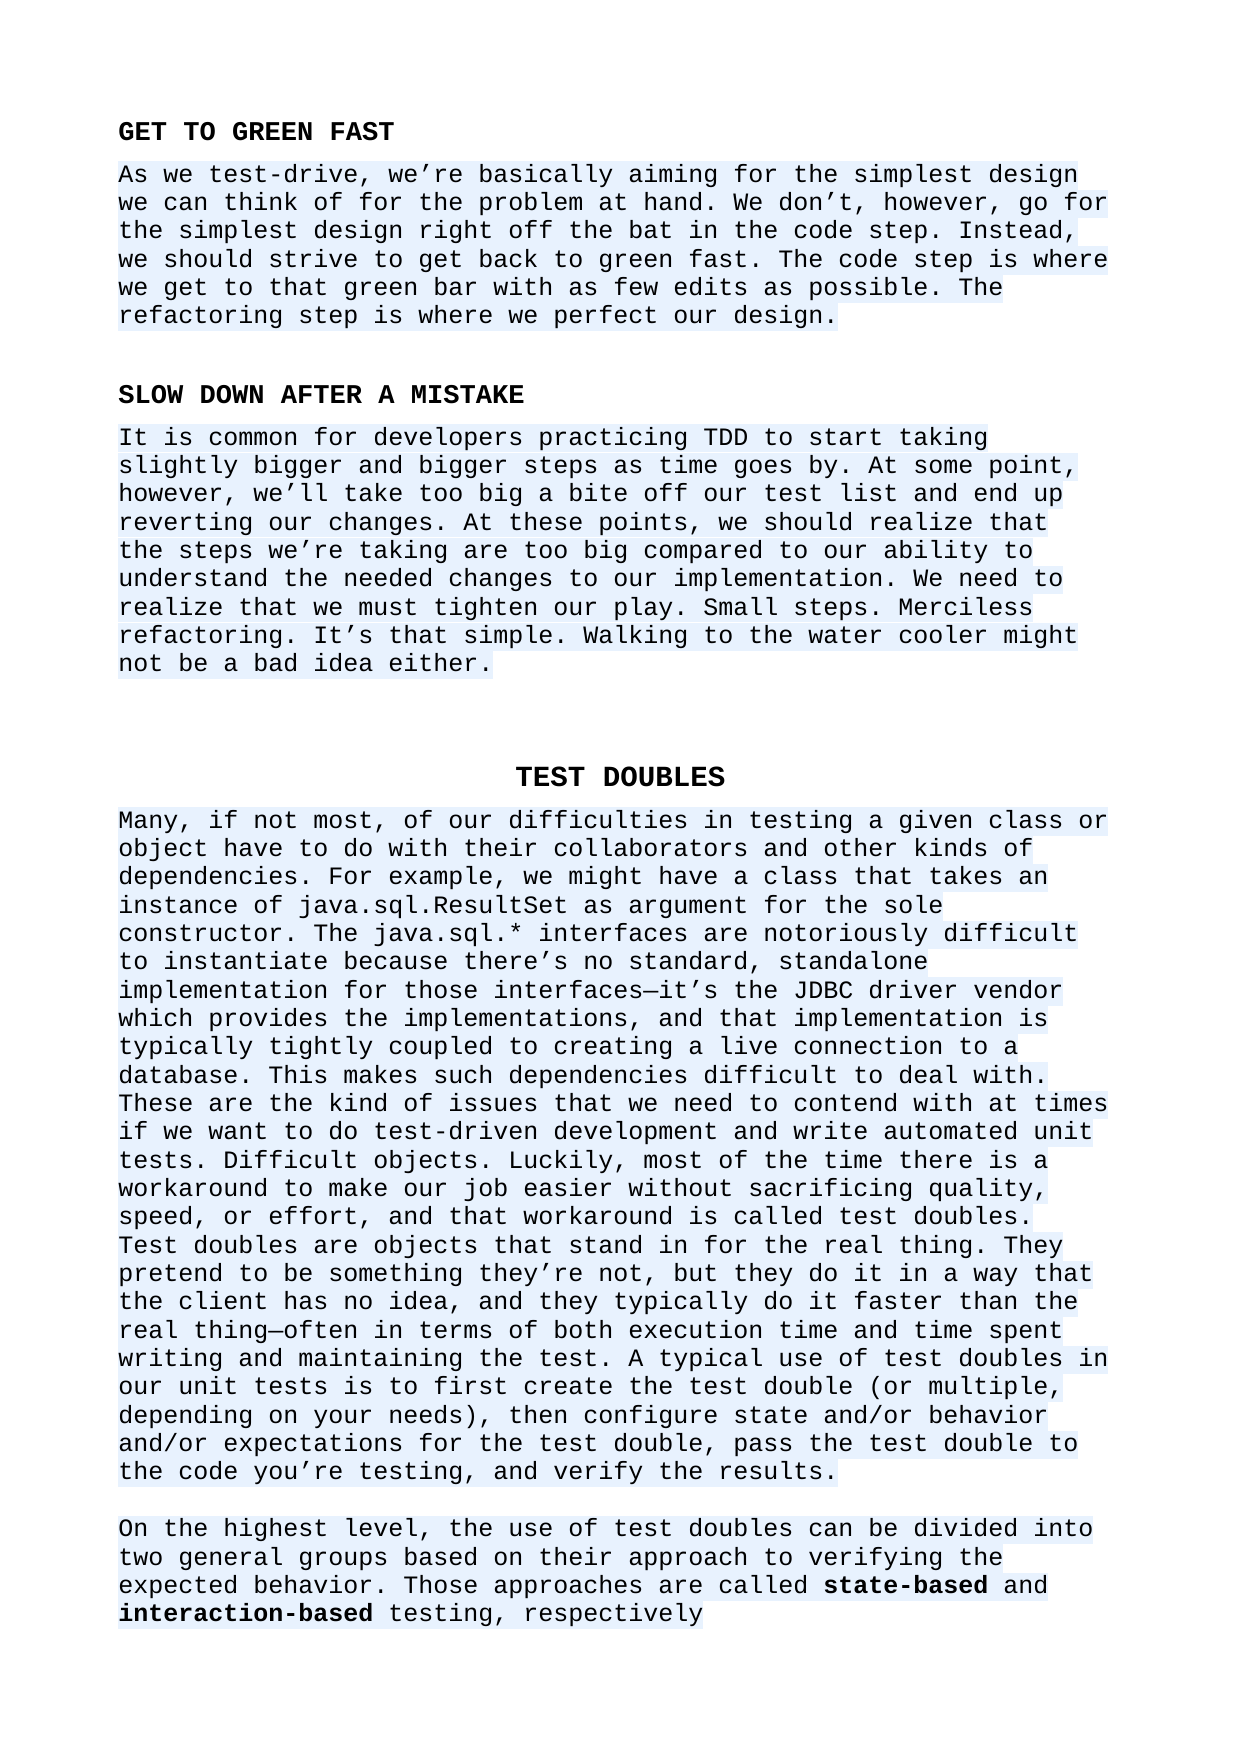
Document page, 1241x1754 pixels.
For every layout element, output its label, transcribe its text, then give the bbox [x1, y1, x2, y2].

text Many, if not most, of our difficulties in testing a given class or object have to do with their collaborators and other kinds of dependencies. For example, we might have a class that takes an instance of java.sql.ResultSet as argument for the sole constructor. The java.sql.* interfaces are notoriously difficult to instantiate because there’s no standard, standalone implementation for those interfaces—it’s the JDBC driver vendor which provides the implementations, and that implementation is typically tightly coupled to creating a live connection to a database. This makes such dependencies difficult to deal with. [118, 807, 1122, 1091]
text On the highest level, the use of test doubles can be divided into two general groups based on their approach to verifying the expected behavior. Those approaches are called state-based and interaction-based testing, respectively [118, 1516, 1122, 1629]
text It is common for developers practicing TDD to start taking slightly bigger and bigger steps as time goes by. At some point, however, we’ll take too big a bite off our test list and end up reverting our changes. At these points, we should realize that [118, 424, 1122, 537]
subtitle SLOW DOWN AFTER A MISTAKE [118, 381, 1122, 412]
text Test doubles are objects that stand in for the real thing. They pretend to be something they’re not, but they do it in a way that the client has no idea, and they typically do it faster than the real thing—often in terms of both execution time and time spent writing and maintaining the test. A typical use of test doubles in our unit tests is to first create the test double (or multiple, depending on your needs), then configure state and/or behavior and/or expectations for the test double, pass the test double to the code you’re testing, and verify the results. [118, 1232, 1122, 1487]
subtitle TEST DOUBLES [118, 762, 1122, 795]
text These are the kind of issues that we need to contend with at times if we want to do test-driven development and write automated unit tests. Difficult objects. Luckily, most of the time there is a workaround to make our job easier without sacrificing quality, speed, or effort, and that workaround is called test doubles. [118, 1091, 1122, 1232]
subtitle GET TO GREEN FAST [118, 118, 1122, 149]
text As we test-drive, we’re basically aiming for the simplest design we can think of for the problem at hand. We don’t, however, go for the simplest design right off the bat in the code step. Instead, we should strive to get back to green fast. The code step is where we get to that green bar with as few edits as possible. The refactoring step is where we perfect our design. [118, 161, 1122, 331]
text the steps we’re taking are too big compared to our ability to understand the needed changes to our implementation. We need to realize that we must tighten our play. Small steps. Merciless refactoring. It’s that simple. Walking to the water cooler might not be a bad idea either. [118, 537, 1122, 679]
